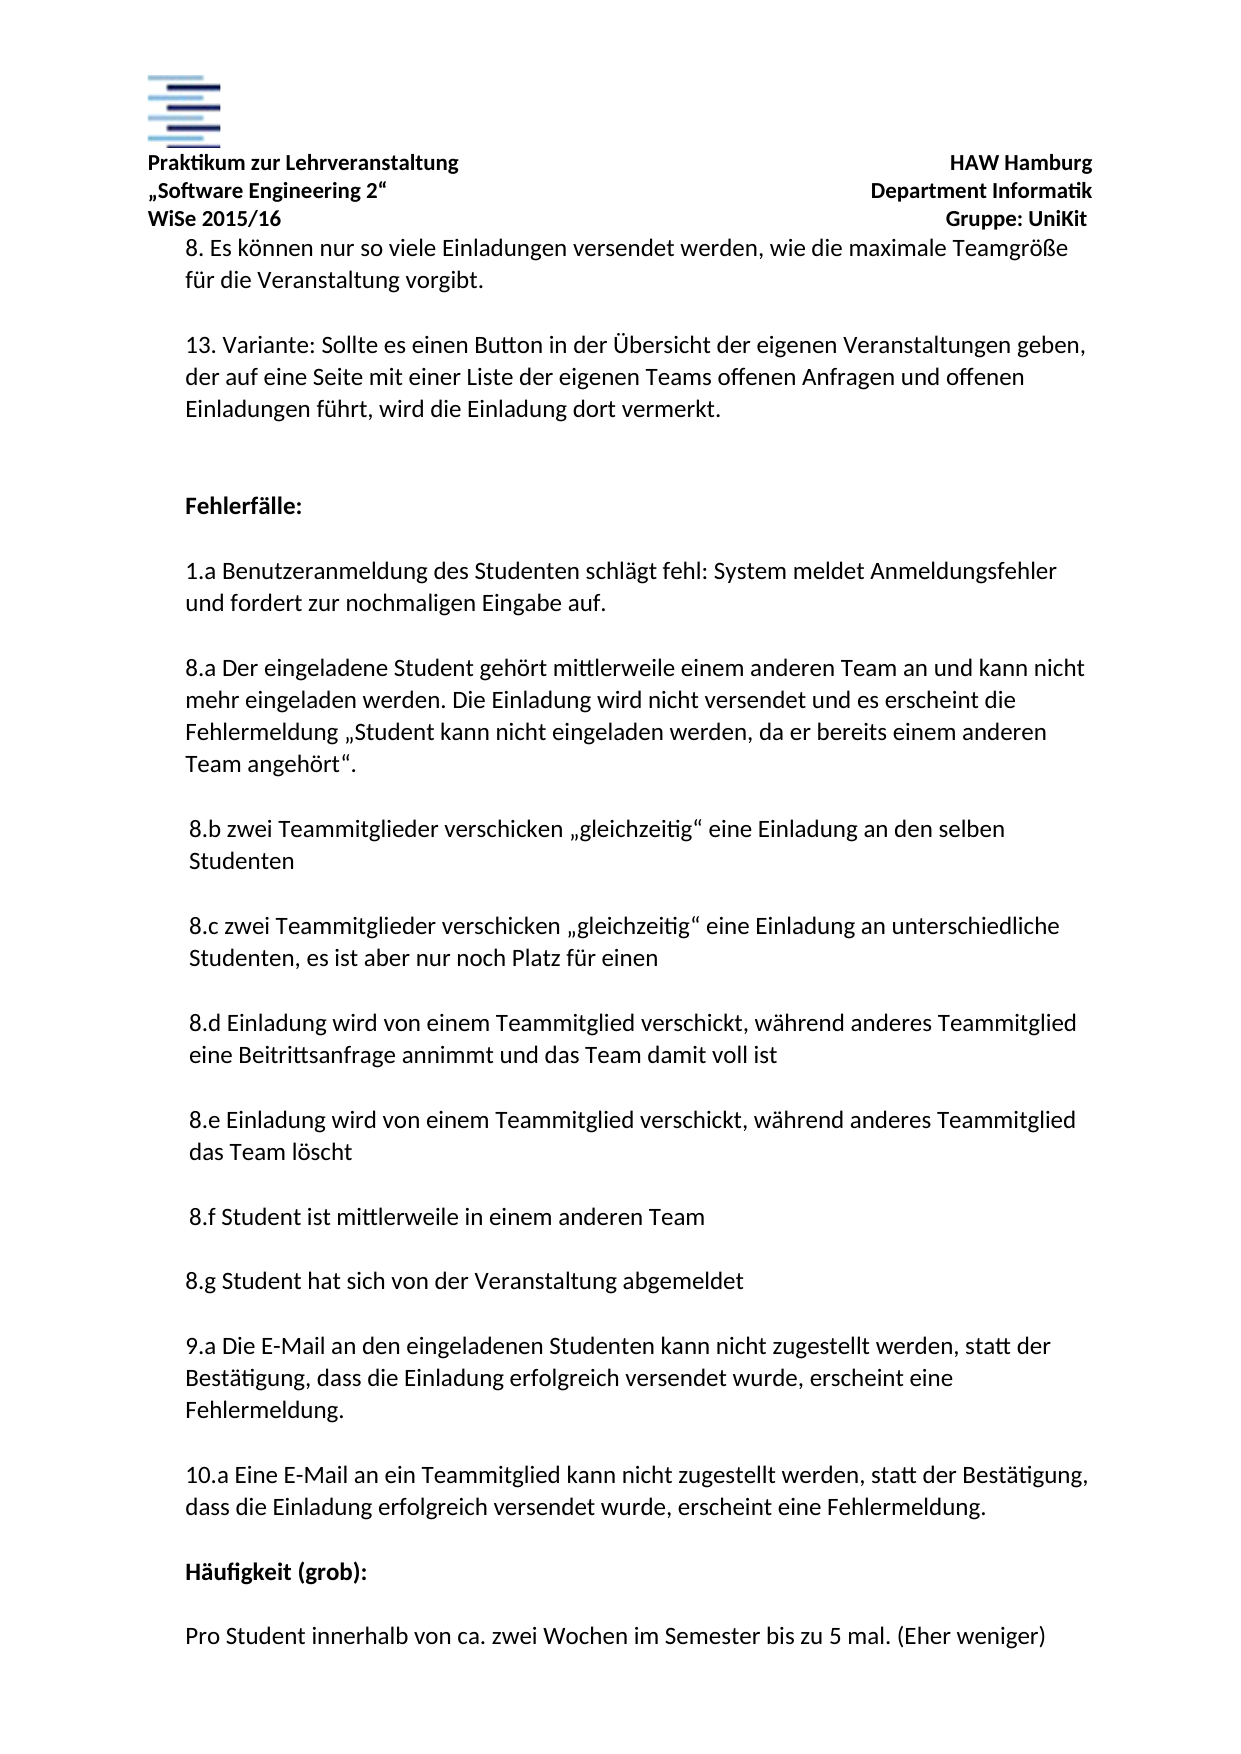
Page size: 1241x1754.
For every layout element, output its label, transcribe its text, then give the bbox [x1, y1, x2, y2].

text Pro Student innerhalb von ca. zwei Wochen im Semester bis zu 5 mal. (Eher weniger) [185, 1621, 1093, 1651]
text Häufigkeit (grob): [185, 1556, 1093, 1586]
list 8.f Student ist mittlerweile in einem anderen Team [189, 1201, 1093, 1231]
text 1.a Benutzeranmeldung des Studenten schlägt fehl: System meldet Anmeldungsfehler und fordert zur nochmaligen Eingabe auf. [185, 555, 1093, 618]
list 8.b zwei Teammitglieder verschicken „gleichzeitig“ eine Einladung an den selben Studenten [189, 813, 1093, 876]
text 8. Es können nur so viele Einladungen versendet werden, wie die maximale Teamgröße für die Veranstaltung vorgibt. [185, 232, 1093, 295]
list 8.e Einladung wird von einem Teammitglied verschickt, während anderes Teammitglied das Team löscht [189, 1104, 1093, 1167]
list 8.c zwei Teammitglieder verschicken „gleichzeitig“ eine Einladung an unterschiedliche Studenten, es ist aber nur noch Platz für einen [189, 910, 1093, 973]
text 9.a Die E-Mail an den eingeladenen Studenten kann nicht zugestellt werden, statt der Bestätigung, dass die Einladung erfolgreich versendet wurde, erscheint eine Fehlermeldung. [185, 1330, 1093, 1425]
list 8.g Student hat sich von der Veranstaltung abgemeldet [185, 1265, 1093, 1296]
list 8.d Einladung wird von einem Teammitglied verschickt, während anderes Teammitglied eine Beitrittsanfrage annimmt und das Team damit voll ist [189, 1007, 1093, 1070]
text 13. Variante: Sollte es einen Button in der Übersicht der eigenen Veranstaltungen geben, der auf eine Seite mit einer Liste der eigenen Teams offenen Anfragen und offenen Einladungen führt, wird die Einladung dort vermerkt. [185, 329, 1093, 424]
text 8.a Der eingeladene Student gehört mittlerweile einem anderen Team an und kann nicht mehr eingeladen werden. Die Einladung wird nicht versendet und es erscheint die Fehlermeldung „Student kann nicht eingeladen werden, da er bereits einem anderen Team angehört“. [185, 652, 1093, 779]
text Fehlerfälle: [185, 490, 1093, 521]
text 10.a Eine E-Mail an ein Teammitglied kann nicht zugestellt werden, statt der Bestätigung, dass die Einladung erfolgreich versendet wurde, erscheint eine Fehlermeldung. [185, 1459, 1093, 1522]
